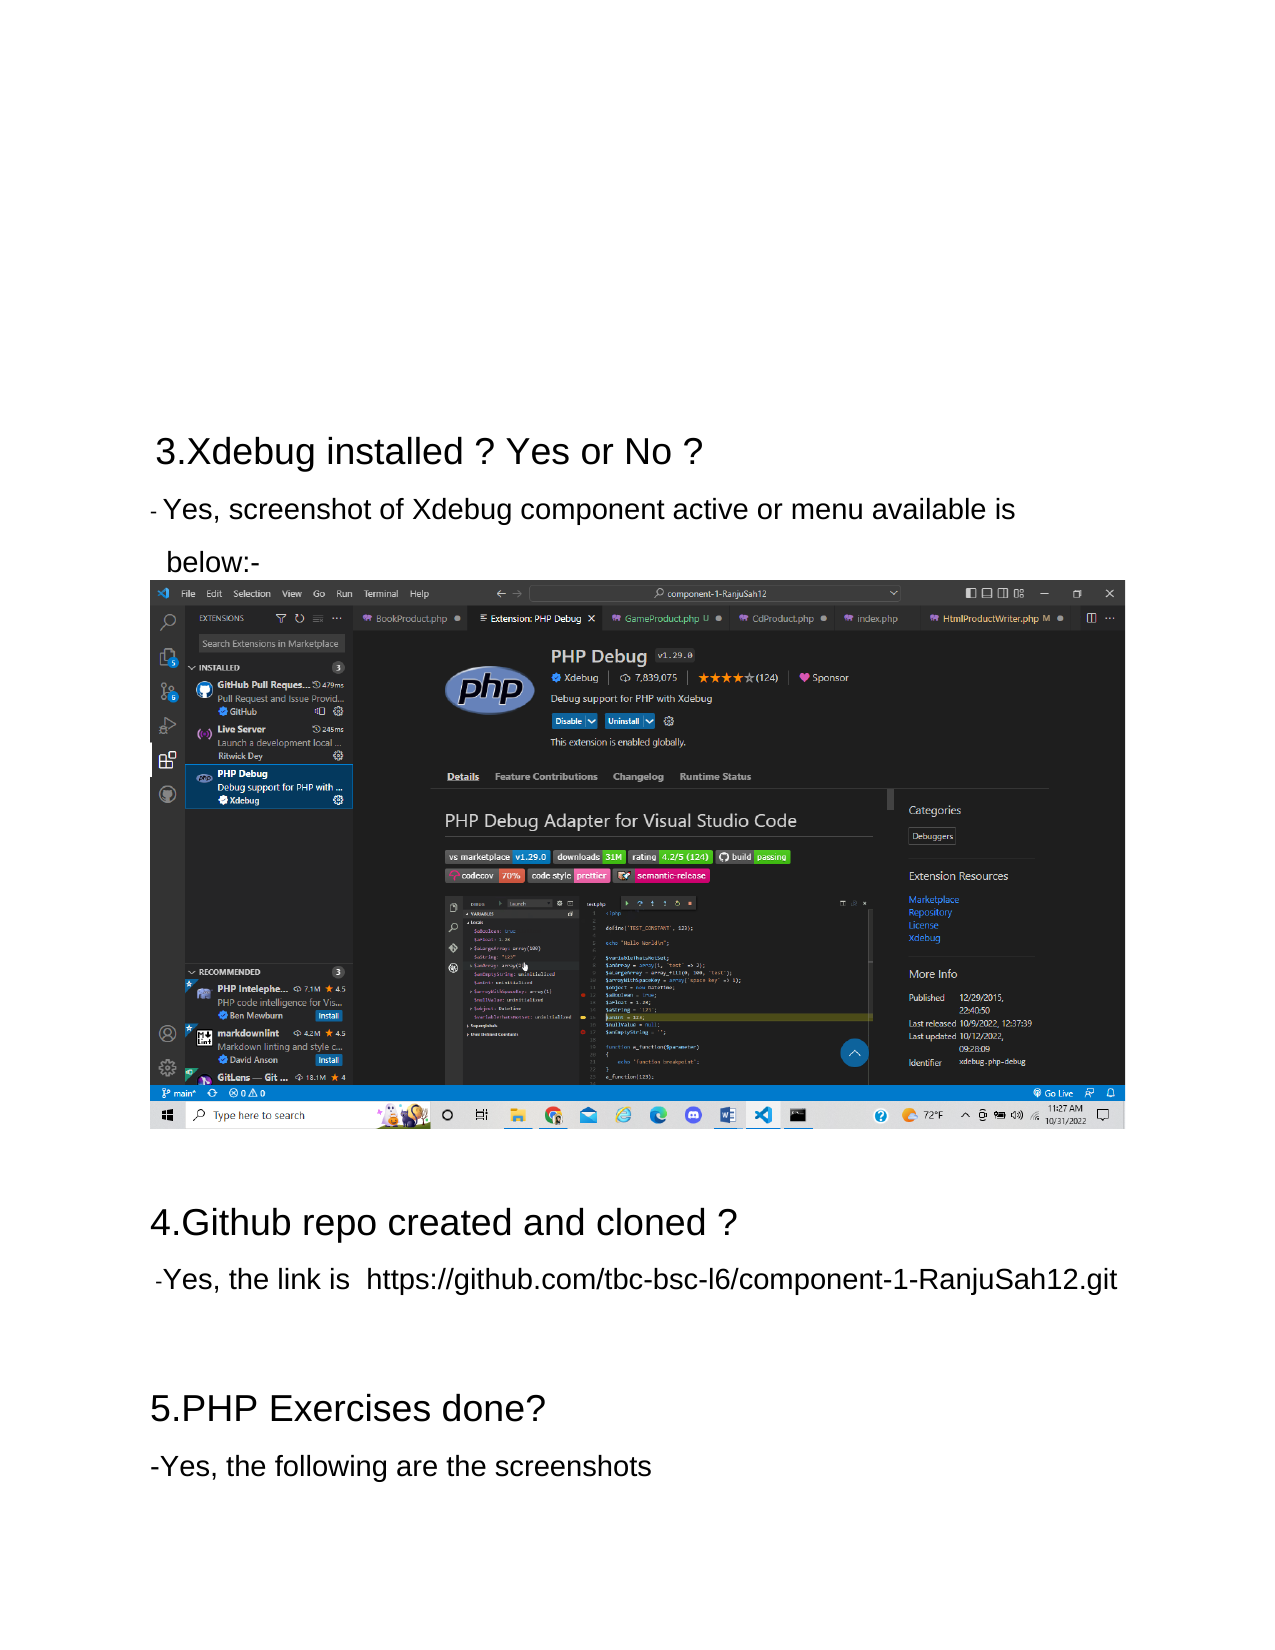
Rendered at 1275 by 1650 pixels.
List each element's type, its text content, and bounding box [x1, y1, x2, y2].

text 3.Xdebug installed ? Yes or No ? [150, 429, 1125, 472]
text - Yes, screenshot of Xdebug component active or menu available is [150, 492, 1125, 526]
text 5.PHP Exercises done? [150, 1386, 1125, 1429]
text 4.Github repo created and cloned ? [150, 1200, 1125, 1243]
text -Yes, the link is https://github.com/tbc-bsc-l6/component-1-RanjuSah12.git [150, 1262, 1125, 1296]
text below:- [150, 544, 1125, 580]
text -Yes, the following are the screenshots [150, 1449, 1125, 1482]
